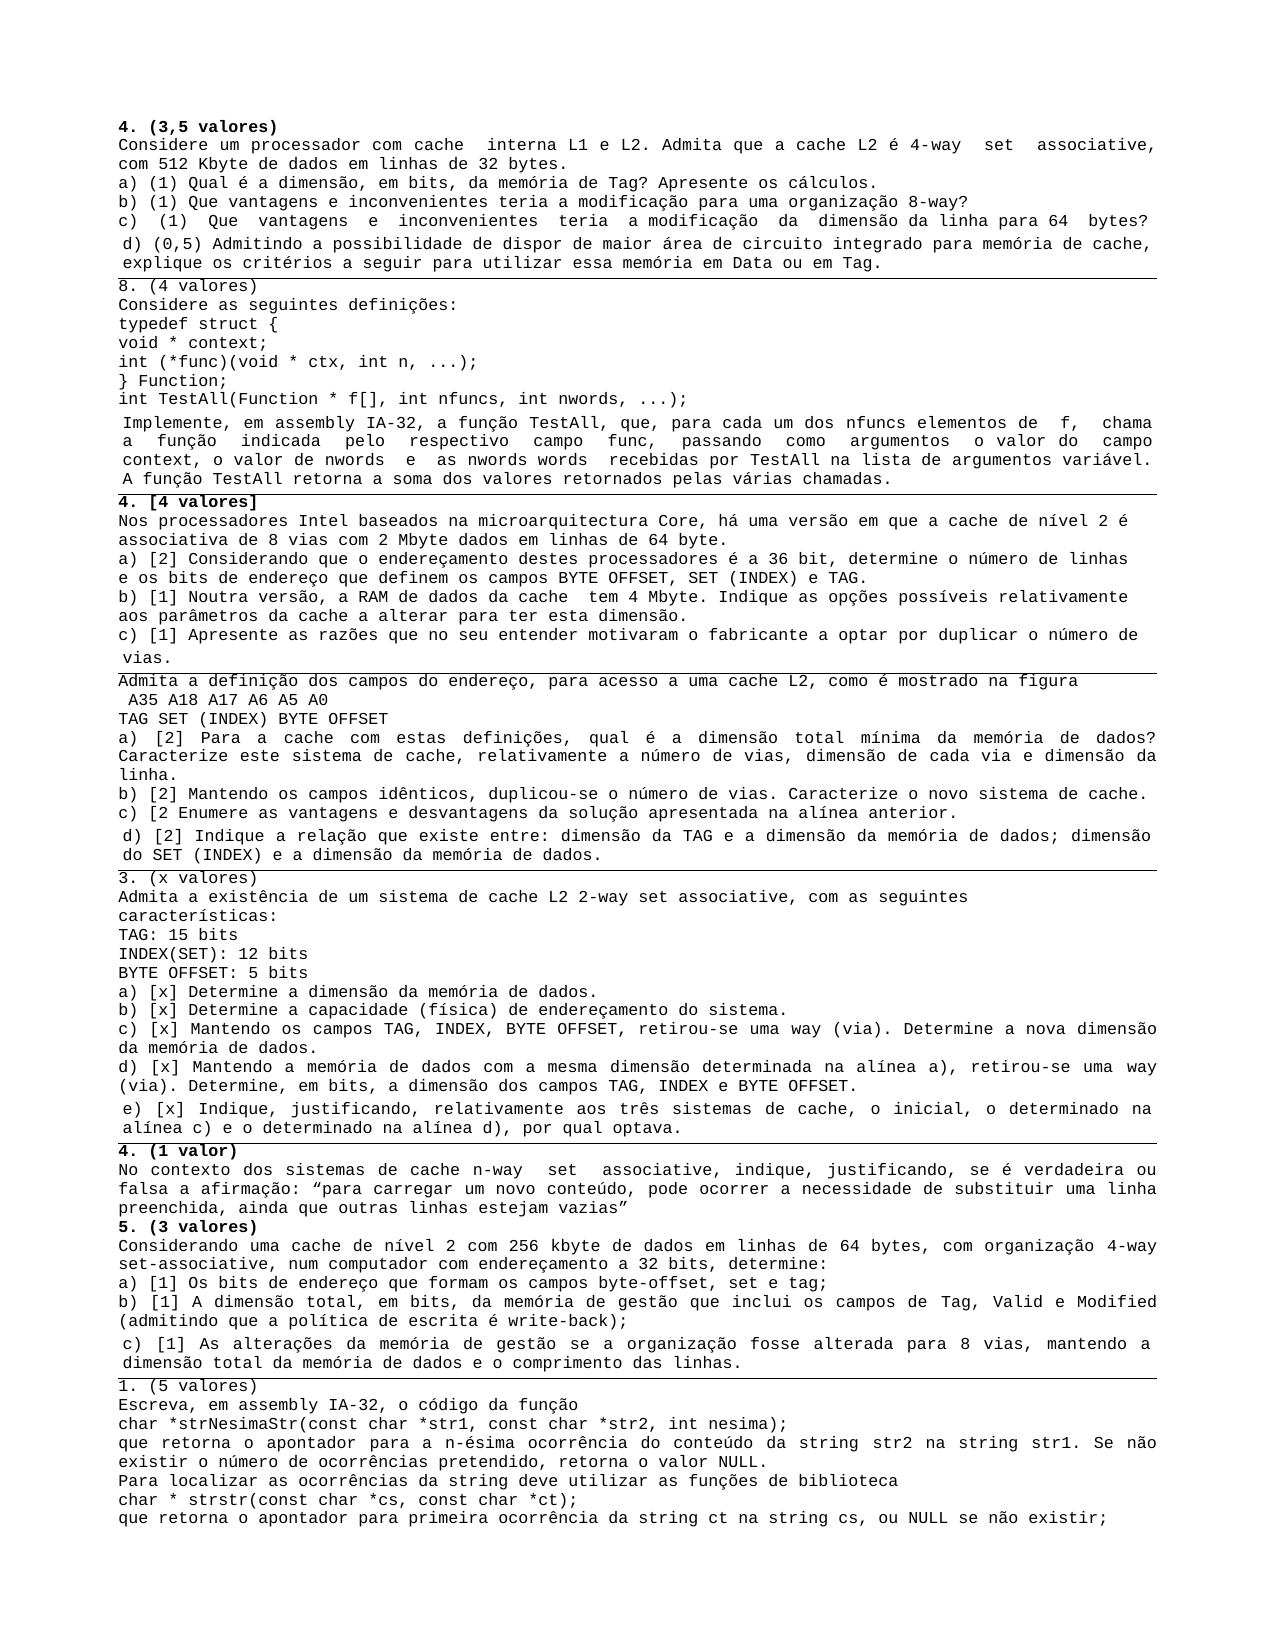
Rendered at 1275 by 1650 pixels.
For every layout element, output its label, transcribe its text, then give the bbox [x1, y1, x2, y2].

text Considere um processador com cache interna L1 e L2. Admita que a cache L2 é 4-way set associative, com 512 Kbyte de dados em linhas de 32 bytes. [118, 137, 1157, 175]
text 4. (1 valor) [118, 1144, 1157, 1162]
text d) [x] Mantendo a memória de dados com a mesma dimensão determinada na alínea a), retirou-se uma way (via). Determine, em bits, a dimensão dos campos TAG, INDEX e BYTE OFFSET. [118, 1058, 1157, 1096]
text a) [x] Determine a dimensão da memória de dados. [118, 983, 1157, 1002]
text b) [1] Noutra versão, a RAM de dados da cache tem 4 Mbyte. Indique as opções possíveis relativamente [118, 588, 1157, 607]
text typedef struct { [118, 316, 1157, 334]
text que retorna o apontador para primeira ocorrência da string ct na string cs, ou NULL se não existir; [118, 1510, 1157, 1529]
text c) [1] As alterações da memória de gestão se a organização fosse alterada para 8 vias, mantendo a dimensão total da memória de dados e o comprimento das linhas. [118, 1331, 1157, 1378]
text a) (1) Qual é a dimensão, em bits, da memória de Tag? Apresente os cálculos. [118, 175, 1157, 193]
text char * strstr(const char *cs, const char *ct); [118, 1491, 1157, 1510]
text 4. (3,5 valores) [118, 118, 1157, 137]
text 5. (3 valores) [118, 1218, 1157, 1237]
text 3. (x valores) [118, 871, 1157, 889]
text Admita a existência de um sistema de cache L2 2-way set associative, com as seguintes [118, 889, 1157, 908]
text que retorna o apontador para a n-ésima ocorrência do conteúdo da string str2 na string str1. Se não existir o número de ocorrências pretendido, retorna o valor NULL. [118, 1434, 1157, 1472]
text características: [118, 908, 1157, 927]
text b) (1) Que vantagens e inconvenientes teria a modificação para uma organização 8-way? [118, 193, 1157, 212]
text INDEX(SET): 12 bits [118, 945, 1157, 964]
text e os bits de endereço que definem os campos BYTE OFFSET, SET (INDEX) e TAG. [118, 569, 1157, 588]
text a) [2] Considerando que o endereçamento destes processadores é a 36 bit, determine o número de linhas [118, 551, 1157, 569]
text aos parâmetros da cache a alterar para ter esta dimensão. [118, 607, 1157, 626]
text int TestAll(Function * f[], int nfuncs, int nwords, ...); [118, 391, 1157, 410]
text Considere as seguintes definições: [118, 297, 1157, 316]
text TAG: 15 bits [118, 927, 1157, 945]
text Nos processadores Intel baseados na microarquitectura Core, há uma versão em que a cache de nível 2 é [118, 513, 1157, 532]
text 1. (5 valores) [118, 1379, 1157, 1397]
text c) [2 Enumere as vantagens e desvantagens da solução apresentada na alínea anterior. [118, 804, 1157, 823]
text c) (1) Que vantagens e inconvenientes teria a modificação da dimensão da linha para 64 bytes? [118, 212, 1157, 231]
text e) [x] Indique, justificando, relativamente aos três sistemas de cache, o inicial, o determinado na alínea c) e o determinado na alínea d), por qual optava. [118, 1096, 1157, 1143]
text c) [1] Apresente as razões que no seu entender motivaram o fabricante a optar por duplicar o número de [118, 626, 1157, 645]
text int (*func)(void * ctx, int n, ...); [118, 353, 1157, 372]
text Escreva, em assembly IA-32, o código da função [118, 1397, 1157, 1416]
text a) [1] Os bits de endereço que formam os campos byte-offset, set e tag; [118, 1275, 1157, 1294]
text } Function; [118, 372, 1157, 391]
text char *strNesimaStr(const char *str1, const char *str2, int nesima); [118, 1416, 1157, 1434]
text Implemente, em assembly IA-32, a função TestAll, que, para cada um dos nfuncs elementos de f, chama a função indicada pelo respectivo campo func, passando como argumentos o valor do campo context, o valor de nwords e as nwords words recebidas por TestAll na lista de argumentos variável. A função TestAll retorna a soma dos valores retornados pelas várias chamadas. [118, 410, 1157, 494]
text Para localizar as ocorrências da string deve utilizar as funções de biblioteca [118, 1472, 1157, 1491]
text associativa de 8 vias com 2 Mbyte dados em linhas de 64 byte. [118, 532, 1157, 551]
text A35 A18 A17 A6 A5 A0 [118, 691, 1157, 710]
text TAG SET (INDEX) BYTE OFFSET [118, 710, 1157, 729]
text Admita a definição dos campos do endereço, para acesso a uma cache L2, como é mostrado na figura [118, 674, 1157, 691]
text 8. (4 valores) [118, 279, 1157, 297]
text void * context; [118, 334, 1157, 353]
text c) [x] Mantendo os campos TAG, INDEX, BYTE OFFSET, retirou-se uma way (via). Determine a nova dimensão da memória de dados. [118, 1021, 1157, 1058]
text vias. [118, 645, 1157, 673]
text a) [2] Para a cache com estas definições, qual é a dimensão total mínima da memória de dados? Caracterize este sistema de cache, relativamente a número de vias, dimensão de cada via e dimensão da linha. [118, 729, 1157, 786]
text b) [1] A dimensão total, em bits, da memória de gestão que inclui os campos de Tag, Valid e Modified (admitindo que a política de escrita é write-back); [118, 1294, 1157, 1331]
text b) [x] Determine a capacidade (física) de endereçamento do sistema. [118, 1002, 1157, 1021]
text BYTE OFFSET: 5 bits [118, 964, 1157, 983]
text b) [2] Mantendo os campos idênticos, duplicou-se o número de vias. Caracterize o novo sistema de cache. [118, 786, 1157, 804]
text 4. [4 valores] [118, 495, 1157, 513]
text No contexto dos sistemas de cache n-way set associative, indique, justificando, se é verdadeira ou falsa a afirmação: “para carregar um novo conteúdo, pode ocorrer a necessidade de substituir uma linha preenchida, ainda que outras linhas estejam vazias” [118, 1162, 1157, 1218]
text Considerando uma cache de nível 2 com 256 kbyte de dados em linhas de 64 bytes, com organização 4-way set-associative, num computador com endereçamento a 32 bits, determine: [118, 1237, 1157, 1275]
text d) [2] Indique a relação que existe entre: dimensão da TAG e a dimensão da memória de dados; dimensão do SET (INDEX) e a dimensão da memória de dados. [118, 823, 1157, 870]
text d) (0,5) Admitindo a possibilidade de dispor de maior área de circuito integrado para memória de cache, explique os critérios a seguir para utilizar essa memória em Data ou em Tag. [118, 231, 1157, 278]
